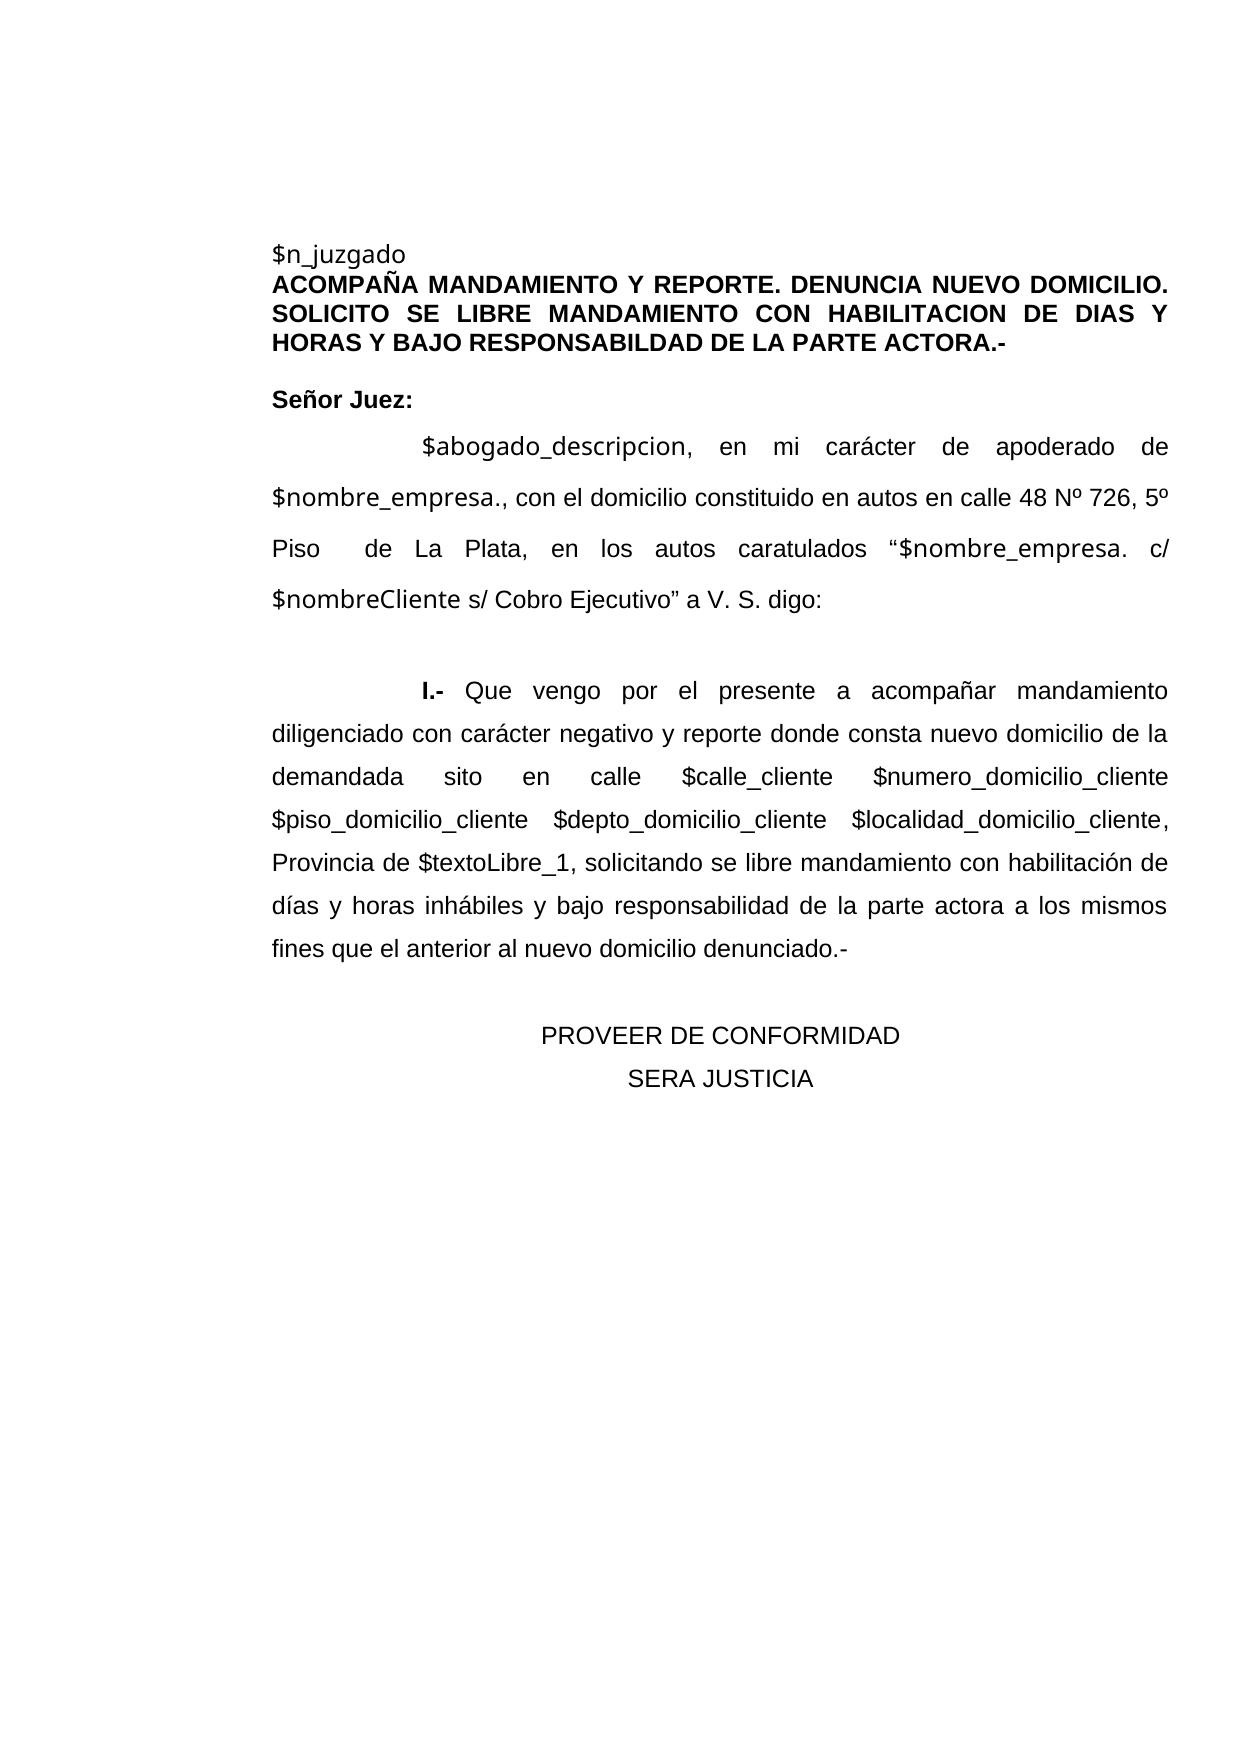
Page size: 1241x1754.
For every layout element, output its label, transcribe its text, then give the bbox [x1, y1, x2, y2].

text I.- Que vengo por el presente a acompañar mandamiento diligenciado con carácter negativo y reporte donde consta nuevo domicilio de la demandada sito en calle $calle_cliente $numero_domicilio_cliente $piso_domicilio_cliente $depto_domicilio_cliente $localidad_domicilio_cliente, Provincia de $textoLibre_1, solicitando se libre mandamiento con habilitación de días y horas inhábiles y bajo responsabilidad de la parte actora a los mismos fines que el anterior al nuevo domicilio denunciado.- [272, 676, 1169, 963]
text $abogado_descripcion, en mi carácter de apoderado de $nombre_empresa., con el domicilio constituido en autos en calle 48 Nº 726, 5º Piso de La Plata, en los autos caratulados “$nombre_empresa. c/ $nombreCliente s/ Cobro Ejecutivo” a V. S. digo: [272, 428, 1169, 616]
text ACOMPAÑA MANDAMIENTO Y REPORTE. DENUNCIA NUEVO DOMICILIO. SOLICITO SE LIBRE MANDAMIENTO CON HABILITACION DE DIAS Y HORAS Y BAJO RESPONSABILDAD DE LA PARTE ACTORA.- [272, 270, 1169, 357]
text Señor Juez: [272, 385, 1169, 414]
text PROVEER DE CONFORMIDAD [272, 1021, 1169, 1049]
text SERA JUSTICIA [272, 1064, 1169, 1093]
text $n_juzgado [272, 236, 1169, 270]
